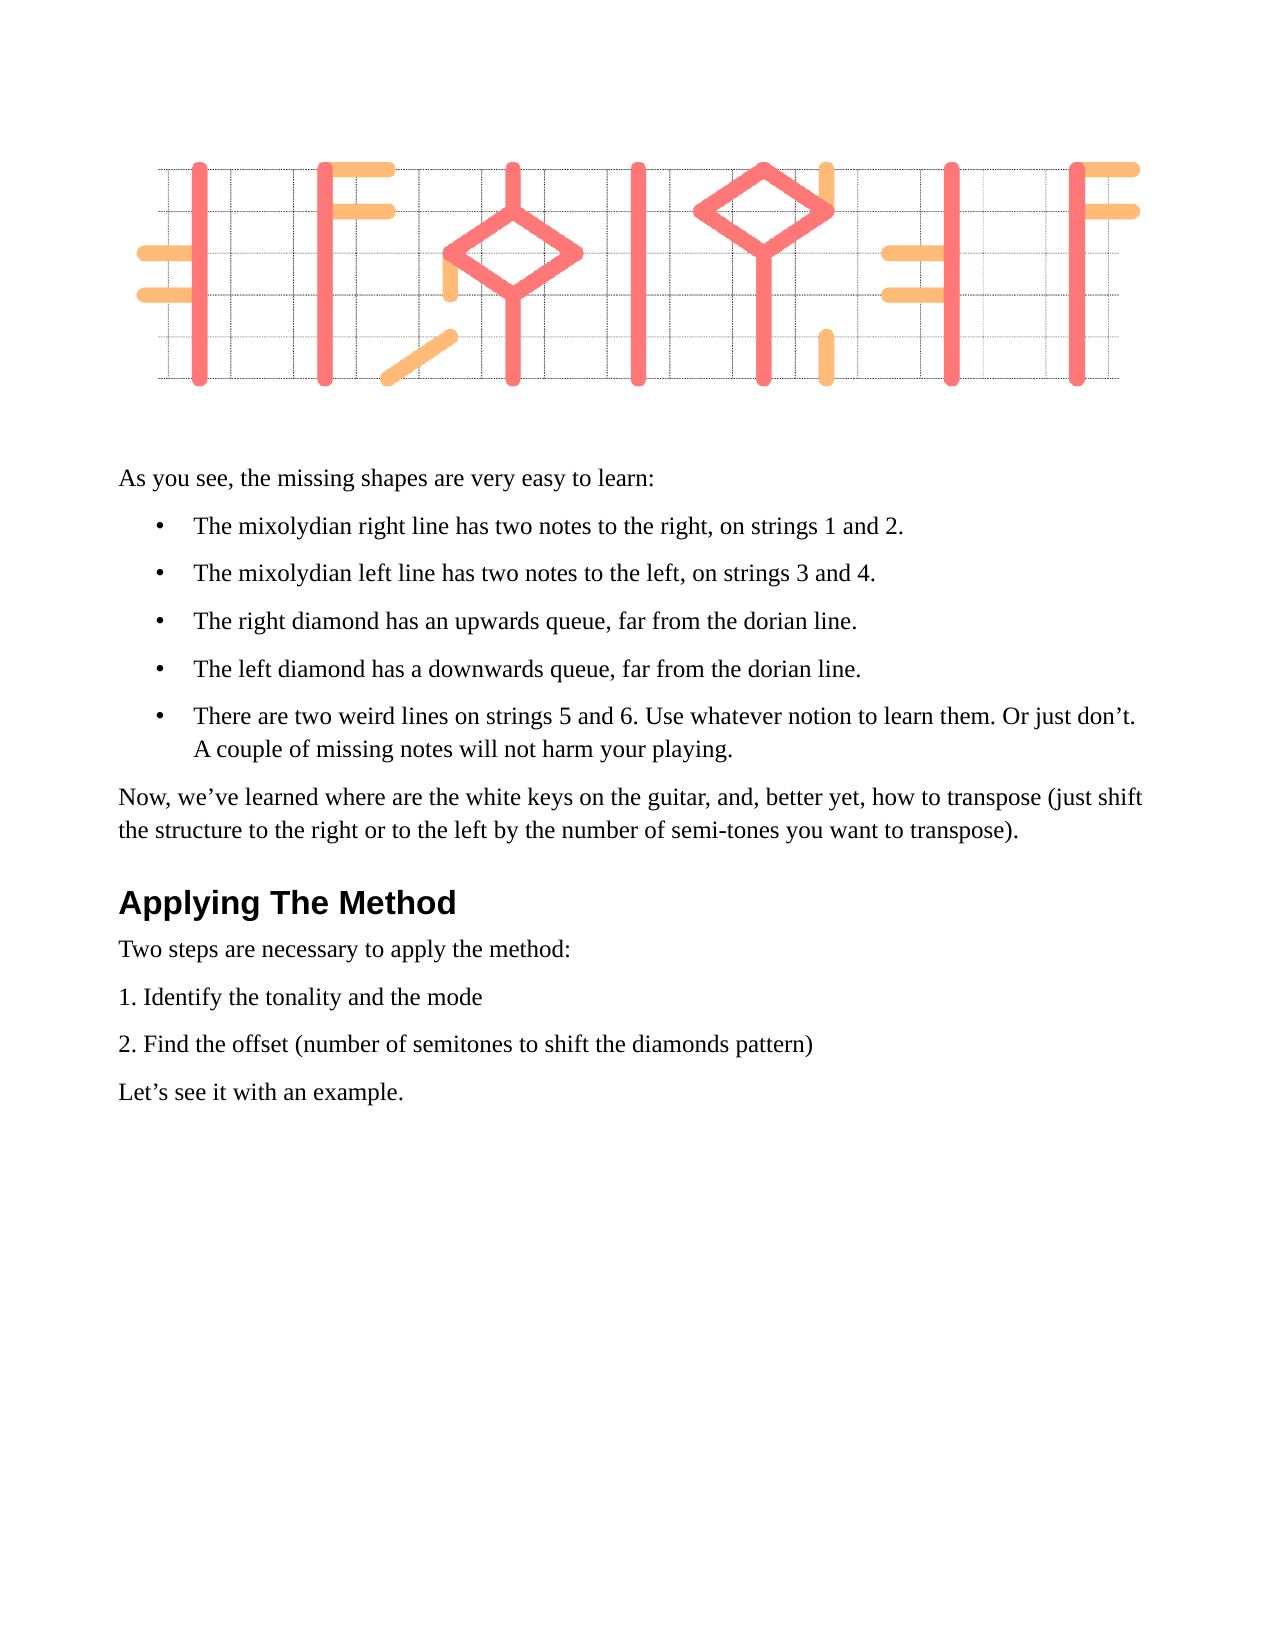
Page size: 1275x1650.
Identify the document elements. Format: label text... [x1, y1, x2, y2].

list There are two weird lines on strings 5 and 6. Use whatever notion to learn them. Or just don’t. A couple of missing notes will not harm your playing. [156, 701, 1157, 763]
list The mixolydian right line has two notes to the right, on strings 1 and 2. [156, 511, 1157, 540]
text As you see, the missing shapes are very easy to learn: [118, 463, 1157, 492]
list The right diamond has an upwards queue, far from the dorian line. [156, 606, 1157, 635]
list The left diamond has a downwards queue, far from the dorian line. [156, 654, 1157, 682]
text 1. Identify the tonality and the mode [118, 982, 1157, 1011]
list The mixolydian left line has two notes to the left, on strings 3 and 4. [156, 558, 1157, 587]
text 2. Find the offset (number of semitones to shift the diamonds pattern) [118, 1029, 1157, 1058]
text Let’s see it with an example. [118, 1077, 1157, 1106]
text Two steps are necessary to apply the method: [118, 934, 1157, 963]
text Now, we’ve learned where are the white keys on the guitar, and, better yet, how to transpose (just shift the structure to the right or to the left by the number of semi-tones you want to transpose). [118, 782, 1157, 844]
picture [118, 118, 1158, 445]
subtitle Applying The Method [118, 883, 1157, 922]
